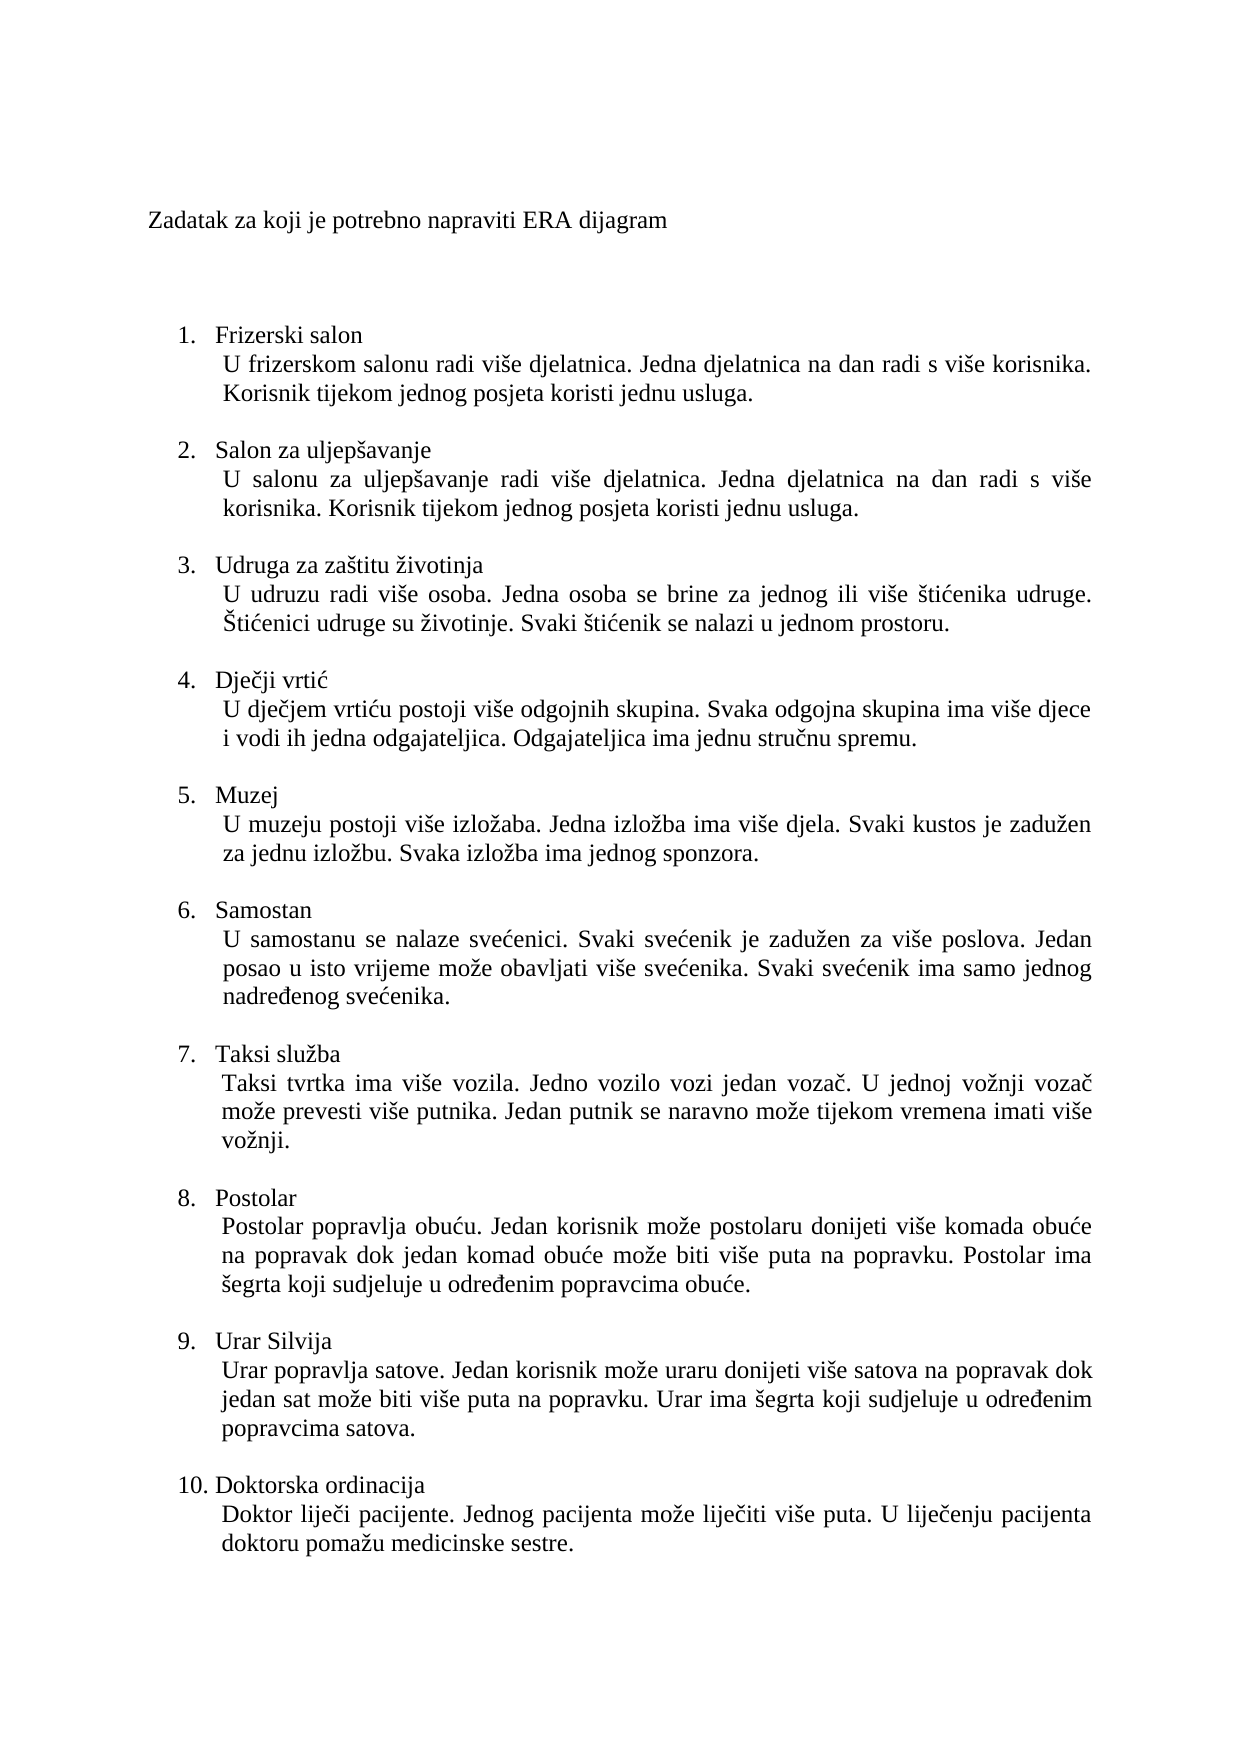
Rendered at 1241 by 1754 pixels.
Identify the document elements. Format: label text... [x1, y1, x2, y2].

text U muzeju postoji više izložaba. Jedna izložba ima više djela. Svaki kustos je zadužen za jednu izložbu. Svaka izložba ima jednog sponzora. [223, 809, 1093, 866]
list Taksi služba [177, 1039, 1093, 1068]
list Salon za uljepšavanje [177, 435, 1093, 464]
list Udruga za zaštitu životinja [177, 550, 1093, 579]
list Postolar [177, 1183, 1093, 1211]
text Postolar popravlja obuću. Jedan korisnik može postolaru donijeti više komada obuće na popravak dok jedan komad obuće može biti više puta na popravku. Postolar ima šegrta koji sudjeluje u određenim popravcima obuće. [221, 1211, 1093, 1298]
text U salonu za uljepšavanje radi više djelatnica. Jedna djelatnica na dan radi s više korisnika. Korisnik tijekom jednog posjeta koristi jednu usluga. [223, 464, 1093, 521]
list Dječji vrtić [177, 665, 1093, 694]
text Doktor liječi pacijente. Jednog pacijenta može liječiti više puta. U liječenju pacijenta doktoru pomažu medicinske sestre. [221, 1499, 1093, 1556]
text U udruzu radi više osoba. Jedna osoba se brine za jednog ili više štićenika udruge. Štićenici udruge su životinje. Svaki štićenik se nalazi u jednom prostoru. [223, 579, 1093, 636]
list Muzej [177, 780, 1093, 809]
text Urar popravlja satove. Jedan korisnik može uraru donijeti više satova na popravak dok jedan sat može biti više puta na popravku. Urar ima šegrta koji sudjeluje u određenim popravcima satova. [221, 1355, 1093, 1441]
text Taksi tvrtka ima više vozila. Jedno vozilo vozi jedan vozač. U jednoj vožnji vozač može prevesti više putnika. Jedan putnik se naravno može tijekom vremena imati više vožnji. [221, 1068, 1093, 1154]
list Urar Silvija [177, 1326, 1093, 1355]
text U samostanu se nalaze svećenici. Svaki svećenik je zadužen za više poslova. Jedan posao u isto vrijeme može obavljati više svećenika. Svaki svećenik ima samo jednog nadređenog svećenika. [223, 924, 1093, 1010]
text U frizerskom salonu radi više djelatnica. Jedna djelatnica na dan radi s više korisnika. Korisnik tijekom jednog posjeta koristi jednu usluga. [223, 349, 1093, 406]
list Doktorska ordinacija [177, 1470, 1093, 1499]
text U dječjem vrtiću postoji više odgojnih skupina. Svaka odgojna skupina ima više djece i vodi ih jedna odgajateljica. Odgajateljica ima jednu stručnu spremu. [223, 694, 1093, 751]
text Zadatak za koji je potrebno napraviti ERA dijagram [148, 205, 1093, 234]
list Frizerski salon [177, 320, 1093, 349]
list Samostan [177, 895, 1093, 924]
